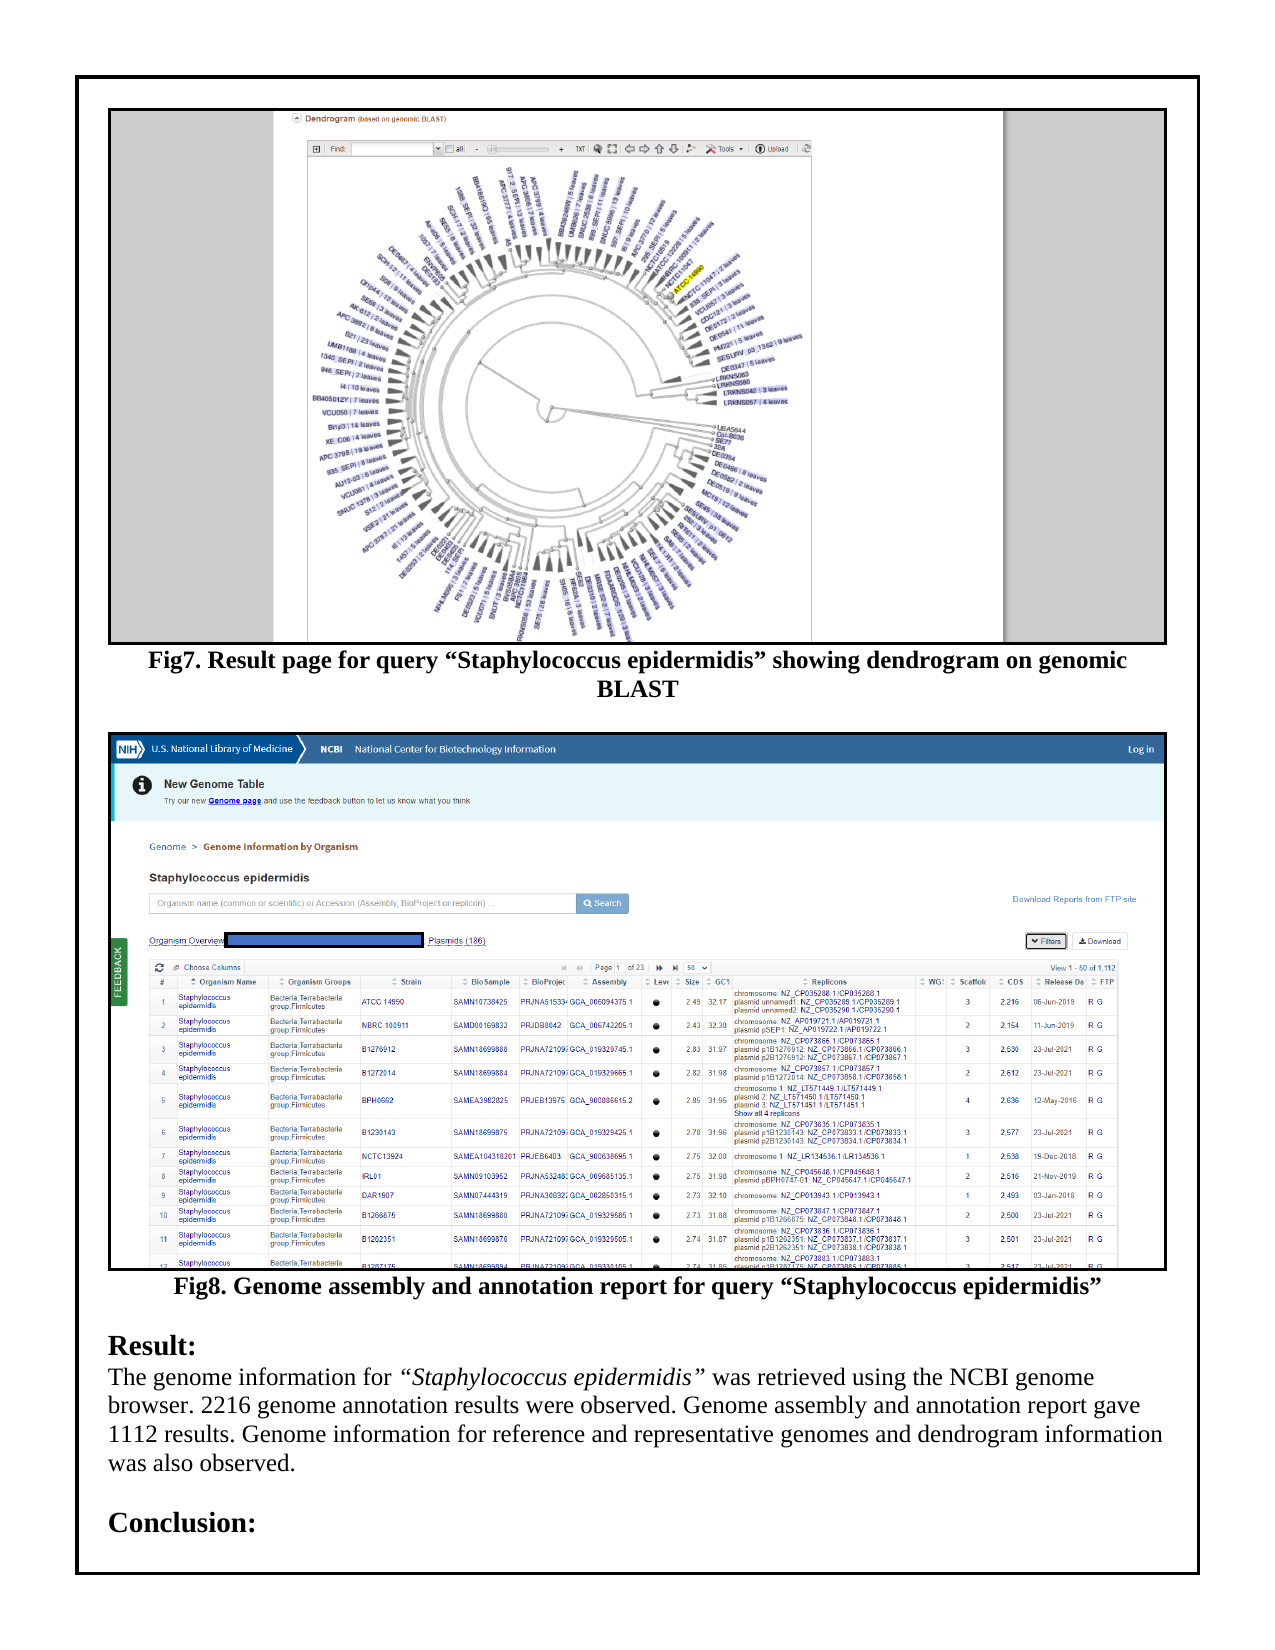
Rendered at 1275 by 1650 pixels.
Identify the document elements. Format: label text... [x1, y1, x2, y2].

text The genome information for “Staphylococcus epidermidis” was retrieved using the NCBI genome browser. 2216 genome annotation results were observed. Genome assembly and annotation report gave 1112 results. Genome information for reference and representative genomes and dendrogram information was also observed. [108, 1362, 1167, 1477]
text Fig7. Result page for query “Staphylococcus epidermidis” showing dendrogram on genomic BLAST [108, 645, 1167, 703]
text Conclusion: [108, 1506, 1167, 1539]
text Fig8. Genome assembly and annotation report for query “Staphylococcus epidermidis” [108, 1271, 1167, 1299]
text Result: [108, 1328, 1167, 1362]
